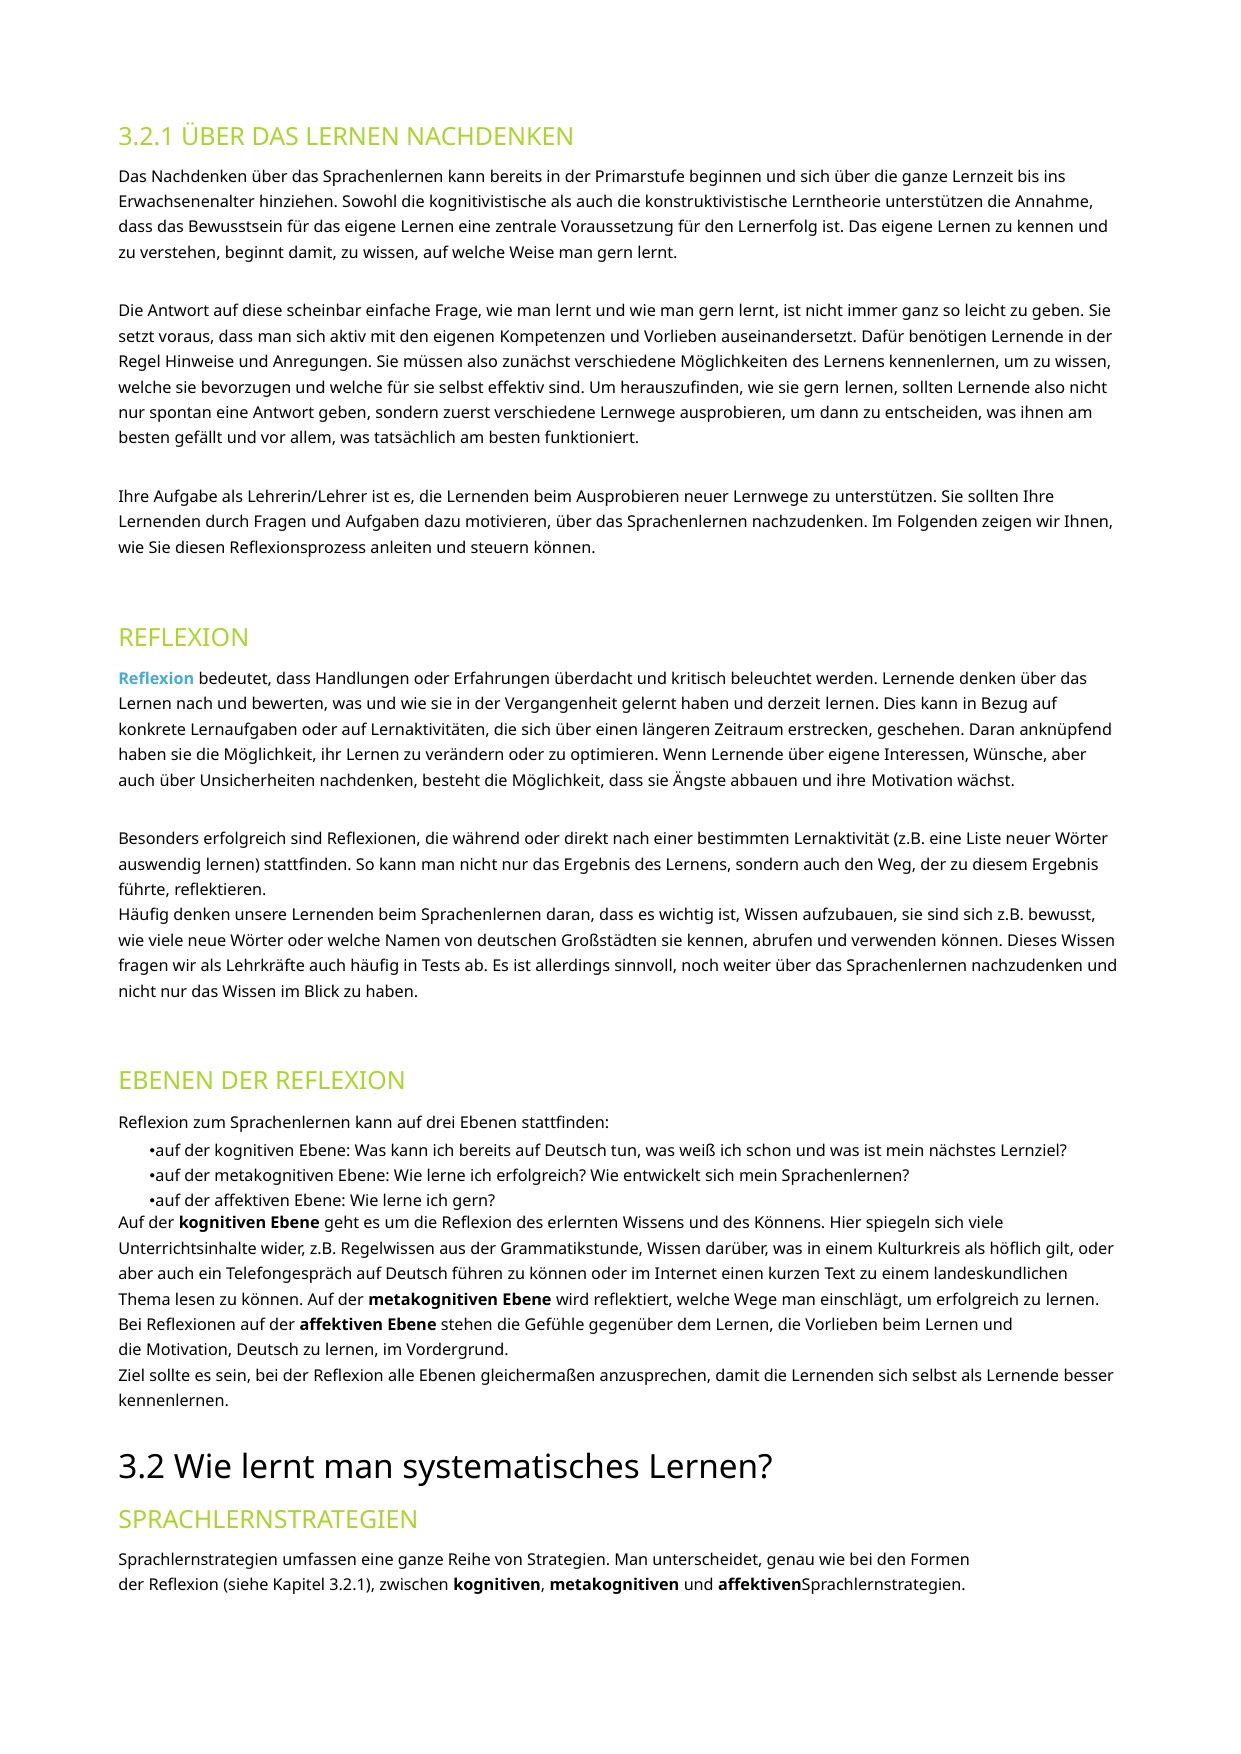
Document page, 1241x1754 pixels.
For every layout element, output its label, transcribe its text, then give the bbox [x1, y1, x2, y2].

text Sprachlernstrategien umfassen eine ganze Reihe von Strategien. Man unterscheidet, genau wie bei den Formen der Reflexion (siehe Kapitel 3.2.1), zwischen kognitiven, metakognitiven und affektivenSprachlernstrategien. [118, 1548, 1122, 1595]
text Häufig denken unsere Lernenden beim Sprachenlernen daran, dass es wichtig ist, Wissen aufzubauen, sie sind sich z.B. bewusst, wie viele neue Wörter oder welche Namen von deutschen Großstädten sie kennen, abrufen und verwenden können. Dieses Wissen fragen wir als Lehrkräfte auch häufig in Tests ab. Es ist allerdings sinnvoll, noch weiter über das Sprachenlernen nachzudenken und nicht nur das Wissen im Blick zu haben. [118, 903, 1122, 1002]
text Das Nachdenken über das Sprachenlernen kann bereits in der Primarstufe beginnen und sich über die ganze Lernzeit bis ins Erwachsenenalter hinziehen. Sowohl die kognitivistische als auch die konstruktivistische Lerntheorie unterstützen die Annahme, dass das Bewusstsein für das eigene Lernen eine zentrale Voraussetzung für den Lernerfolg ist. Das eigene Lernen zu kennen und zu verstehen, beginnt damit, zu wissen, auf welche Weise man gern lernt. [118, 165, 1122, 263]
text Auf der kognitiven Ebene geht es um die Reflexion des erlernten Wissens und des Könnens. Hier spiegeln sich viele Unterrichtsinhalte wider, z.B. Regelwissen aus der Grammatikstunde, Wissen darüber, was in einem Kulturkreis als höflich gilt, oder aber auch ein Telefongespräch auf Deutsch führen zu können oder im Internet einen kurzen Text zu einem landeskundlichen Thema lesen zu können. Auf der metakognitiven Ebene wird reflektiert, welche Wege man einschlägt, um erfolgreich zu lernen. Bei Reflexionen auf der affektiven Ebene stehen die Gefühle gegenüber dem Lernen, die Vorlieben beim Lernen und die Motivation, Deutsch zu lernen, im Vordergrund. [118, 1211, 1122, 1361]
subtitle REFLEXION [118, 619, 1122, 653]
list auf der affektiven Ebene: Wie lerne ich gern? [118, 1186, 1122, 1211]
subtitle 3.2.1 ÜBER DAS LERNEN NACHDENKEN [118, 118, 1122, 152]
text Die Antwort auf diese scheinbar einfache Frage, wie man lernt und wie man gern lernt, ist nicht immer ganz so leicht zu geben. Sie setzt voraus, dass man sich aktiv mit den eigenen Kompetenzen und Vorlieben auseinandersetzt. Dafür benötigen Lernende in der Regel Hinweise und Anregungen. Sie müssen also zunächst verschiedene Möglichkeiten des Lernens kennenlernen, um zu wissen, welche sie bevorzugen und welche für sie selbst effektiv sind. Um herauszufinden, wie sie gern lernen, sollten Lernende also nicht nur spontan eine Antwort geben, sondern zuerst verschiedene Lernwege ausprobieren, um dann zu entscheiden, was ihnen am besten gefällt und vor allem, was tatsächlich am besten funktioniert. [118, 299, 1122, 449]
text Reflexion bedeutet, dass Handlungen oder Erfahrungen überdacht und kritisch beleuchtet werden. Lernende denken über das Lernen nach und bewerten, was und wie sie in der Vergangenheit gelernt haben und derzeit lernen. Dies kann in Bezug auf konkrete Lernaufgaben oder auf Lernaktivitäten, die sich über einen längeren Zeitraum erstrecken, geschehen. Daran anknüpfend haben sie die Möglichkeit, ihr Lernen zu verändern oder zu optimieren. Wenn Lernende über eigene Interessen, Wünsche, aber auch über Unsicherheiten nachdenken, besteht die Möglichkeit, dass sie Ängste abbauen und ihre Motivation wächst. [118, 667, 1122, 791]
text Besonders erfolgreich sind Reflexionen, die während oder direkt nach einer bestimmten Lernaktivität (z.B. eine Liste neuer Wörter auswendig lernen) stattfinden. So kann man nicht nur das Ergebnis des Lernens, sondern auch den Weg, der zu diesem Ergebnis führte, reflektieren. [118, 827, 1122, 900]
text Ihre Aufgabe als Lehrerin/Lehrer ist es, die Lernenden beim Ausprobieren neuer Lernwege zu unterstützen. Sie sollten Ihre Lernenden durch Fragen und Aufgaben dazu motivieren, über das Sprachenlernen nachzudenken. Im Folgenden zeigen wir Ihnen, wie Sie diesen Reflexionsprozess anleiten und steuern können. [118, 485, 1122, 558]
subtitle EBENEN DER REFLEXION [118, 1063, 1122, 1097]
text Reflexion zum Sprachenlernen kann auf drei Ebenen stattfinden: [118, 1111, 1122, 1133]
list auf der metakognitiven Ebene: Wie lerne ich erfolgreich? Wie entwickelt sich mein Sprachenlernen? [118, 1161, 1122, 1186]
text 3.2 Wie lernt man systematisches Lernen? [118, 1443, 1122, 1489]
text Ziel sollte es sein, bei der Reflexion alle Ebenen gleichermaßen anzusprechen, damit die Lernenden sich selbst als Lernende besser kennenlernen. [118, 1364, 1122, 1411]
list auf der kognitiven Ebene: Was kann ich bereits auf Deutsch tun, was weiß ich schon und was ist mein nächstes Lernziel? [118, 1136, 1122, 1161]
subtitle SPRACHLERNSTRATEGIEN [118, 1501, 1122, 1535]
